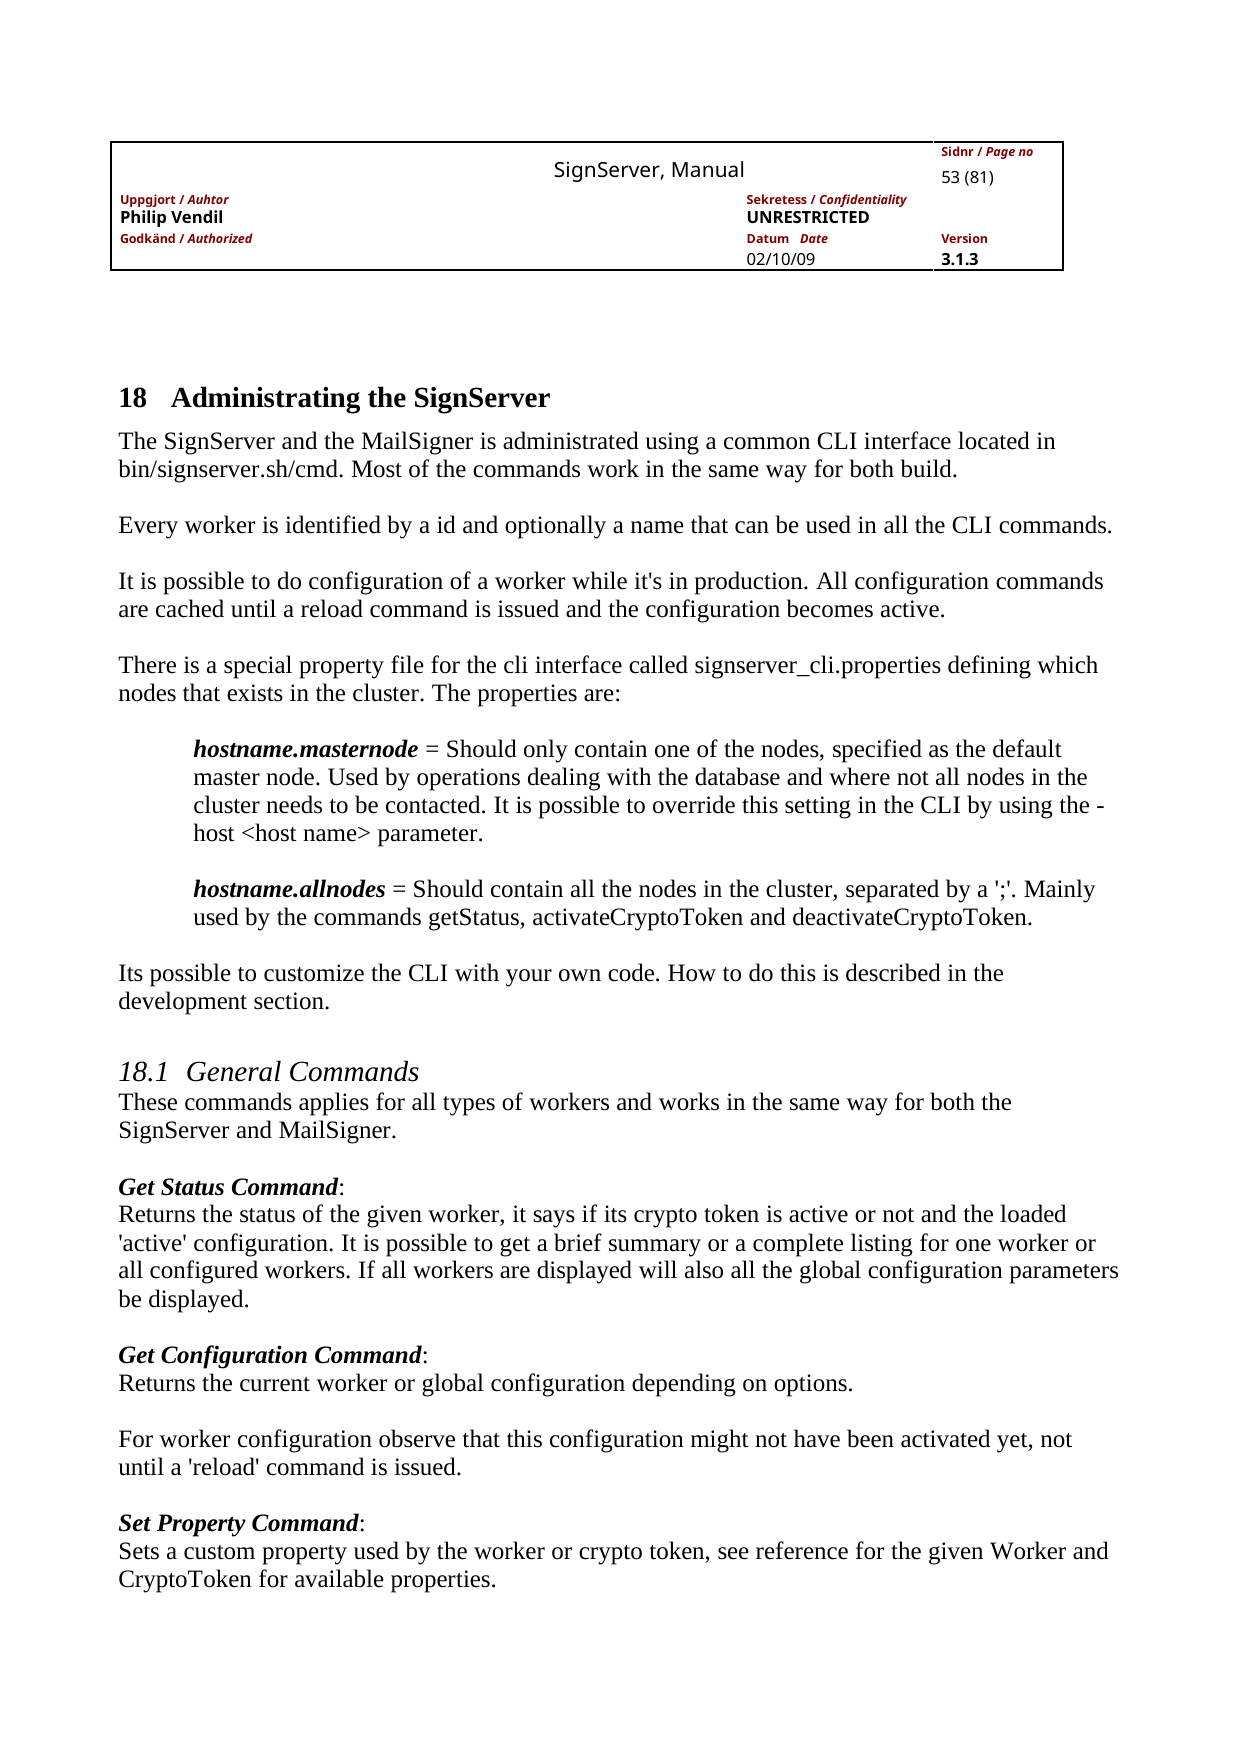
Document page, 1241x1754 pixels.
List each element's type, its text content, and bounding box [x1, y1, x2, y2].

text These commands applies for all types of workers and works in the same way for both the SignServer and MailSigner. [118, 1088, 1122, 1144]
text There is a special property file for the cli interface called signserver_cli.properties defining which nodes that exists in the cluster. The properties are: [118, 651, 1122, 707]
text Returns the current worker or global configuration depending on options. [118, 1368, 1122, 1397]
text Every worker is identified by a id and optionally a name that can be used in all the CLI commands. [118, 511, 1122, 539]
text Set Property Command: [118, 1509, 1122, 1537]
text The SignServer and the MailSigner is administrated using a common CLI interface located in bin/signserver.sh/cmd. Most of the commands work in the same way for both build. [118, 427, 1122, 483]
text It is possible to do configuration of a worker while it's in production. All configuration commands are cached until a reload command is issued and the configuration becomes active. [118, 567, 1122, 623]
text Get Configuration Command: [118, 1341, 1122, 1368]
text hostname.masternode = Should only contain one of the nodes, specified as the default master node. Used by operations dealing with the database and where not all nodes in the cluster needs to be contacted. It is possible to override this setting in the CLI by using the -host <host name> parameter. [193, 735, 1122, 847]
subtitle General Commands [118, 1056, 1122, 1088]
text Its possible to customize the CLI with your own code. How to do this is described in the development section. [118, 959, 1122, 1015]
text For worker configuration observe that this configuration might not have been activated yet, not until a 'reload' command is issued. [118, 1424, 1122, 1481]
text Returns the status of the given worker, it says if its crypto token is active or not and the loaded 'active' configuration. It is possible to get a brief summary or a complete listing for one worker or all configured workers. If all workers are displayed will also all the global configuration parameters be displayed. [118, 1200, 1122, 1312]
text hostname.allnodes = Should contain all the nodes in the cluster, separated by a ';'. Mainly used by the commands getStatus, activateCryptoToken and deactivateCryptoToken. [193, 875, 1122, 931]
text Sets a custom property used by the worker or crypto token, see reference for the given Worker and CryptoToken for available properties. [118, 1537, 1122, 1593]
subtitle Administrating the SignServer [118, 382, 1122, 414]
text Get Status Command: [118, 1172, 1122, 1200]
